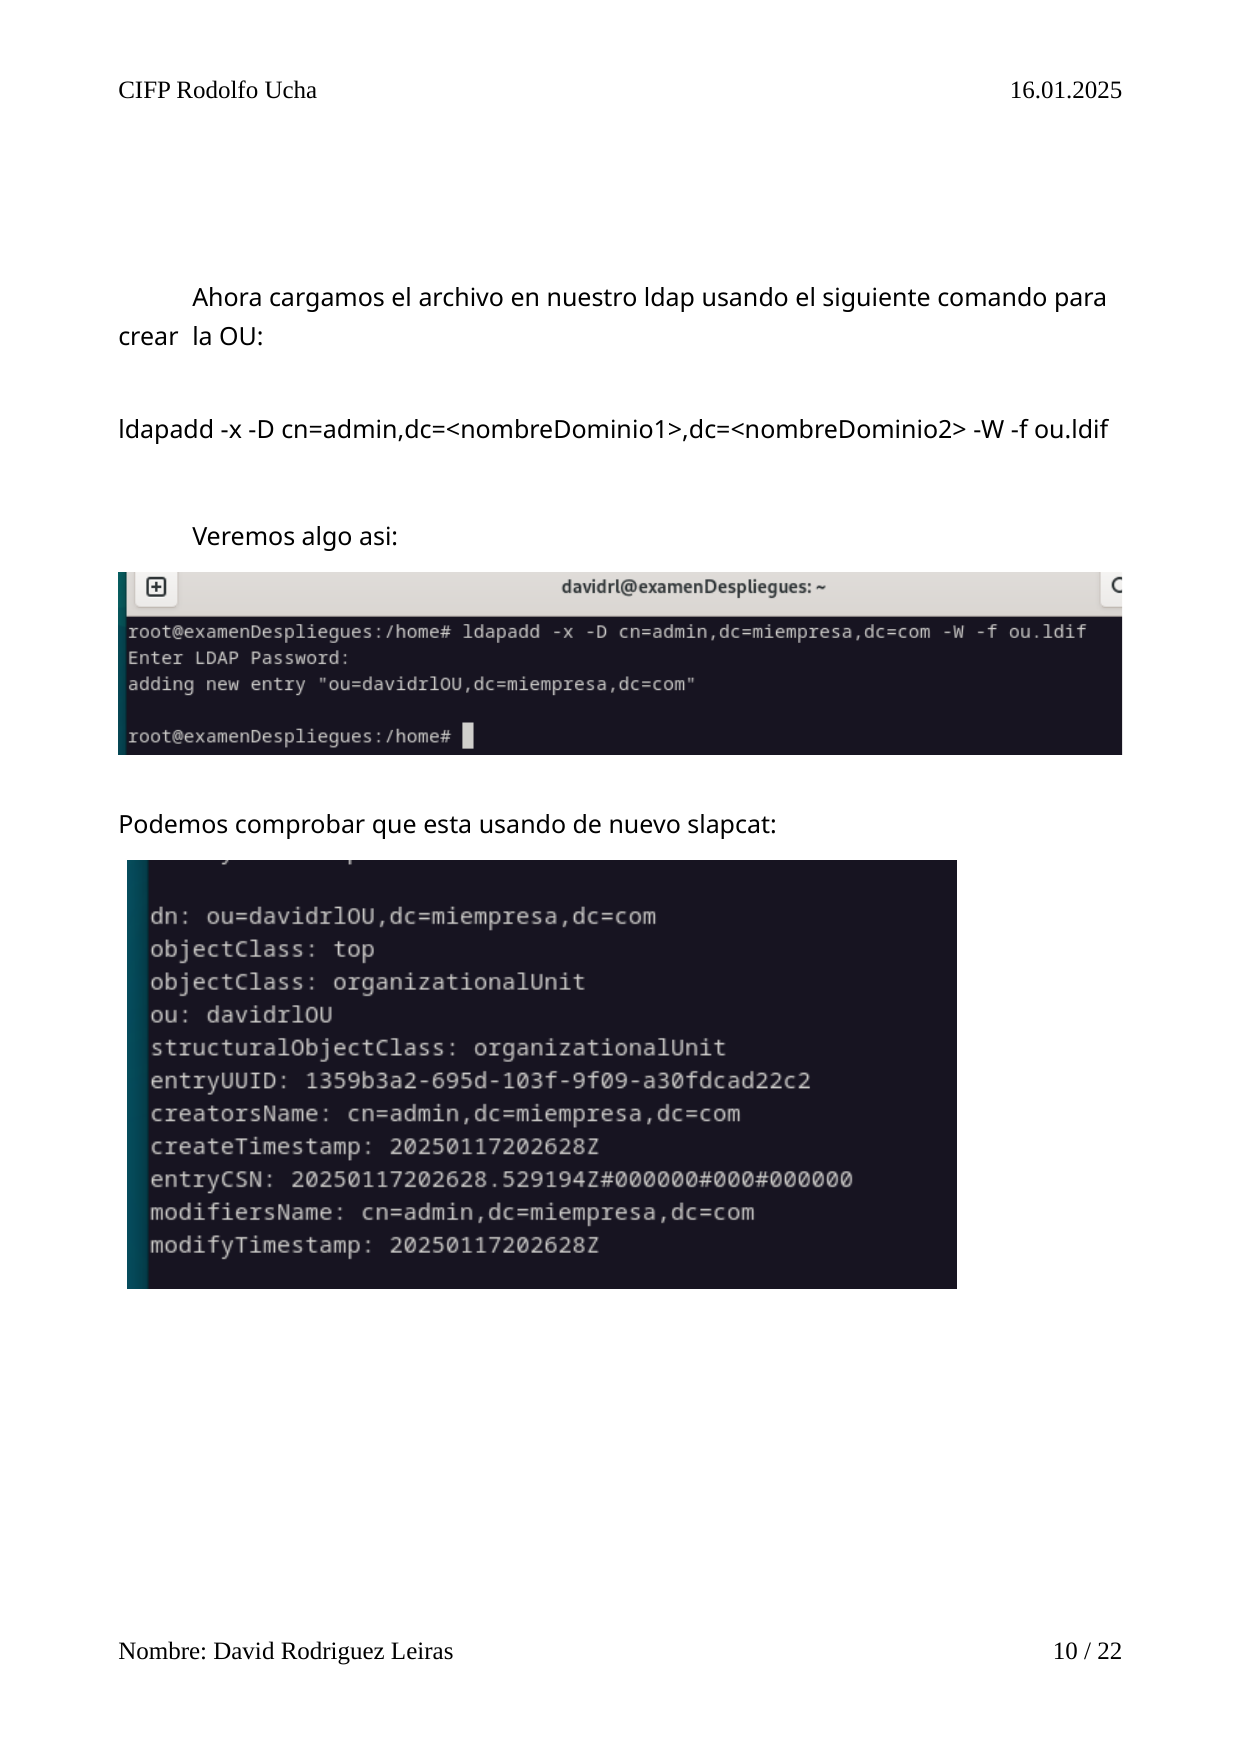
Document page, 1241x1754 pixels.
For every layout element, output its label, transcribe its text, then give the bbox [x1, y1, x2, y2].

text Ahora cargamos el archivo en nuestro ldap usando el siguiente comando para crear la OU: [118, 279, 1122, 353]
text Veremos algo asi: [118, 519, 1122, 553]
text ldapadd -x -D cn=admin,dc=<nombreDominio1>,dc=<nombreDominio2> -W -f ou.ldif [118, 372, 1122, 446]
text Podemos comprobar que esta usando de nuevo slapcat: [118, 806, 1122, 841]
